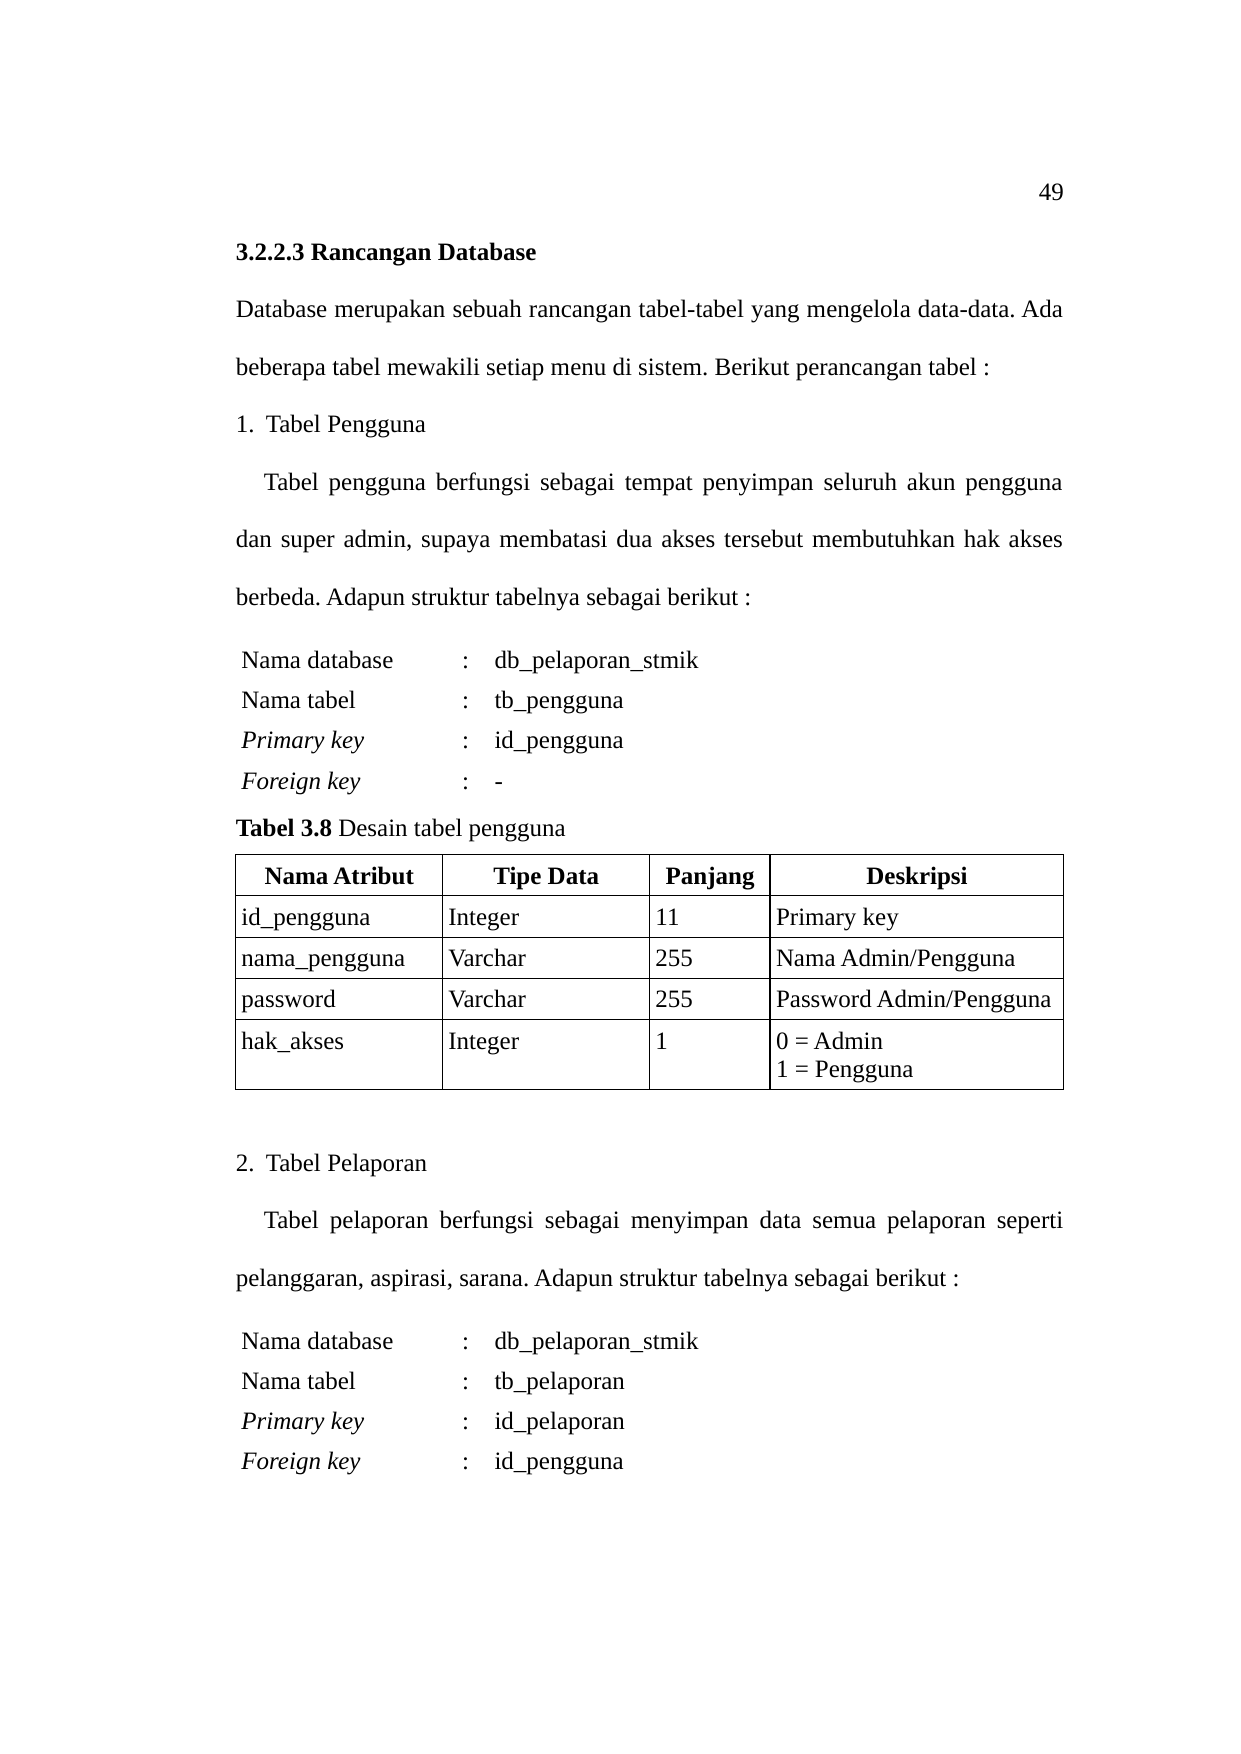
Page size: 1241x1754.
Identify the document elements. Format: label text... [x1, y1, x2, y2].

table_cell id_pelaporan [489, 1401, 1063, 1441]
table_cell Integer [443, 896, 649, 937]
table_cell id_pengguna [236, 896, 442, 937]
list Tabel Pelaporan [236, 1148, 1063, 1176]
table_header : [442, 1320, 489, 1360]
table_header Nama database [236, 640, 442, 680]
table_cell 1 [650, 1020, 769, 1089]
text Tabel pengguna berfungsi sebagai tempat penyimpan seluruh akun pengguna dan super admin, supaya membatasi dua akses tersebut membutuhkan hak akses berbeda. Adapun struktur tabelnya sebagai berikut : [236, 467, 1063, 611]
table_cell id_pengguna [489, 1441, 1063, 1481]
table_header : [442, 640, 489, 680]
table_cell Varchar [443, 979, 649, 1019]
table_cell Primary key [236, 720, 442, 760]
table_cell 0 = Admin 1 = Pengguna [771, 1020, 1063, 1089]
table_cell 255 [650, 979, 769, 1019]
table_header Nama Atribut [236, 855, 442, 895]
table_cell : [442, 760, 489, 800]
table_cell : [442, 1360, 489, 1401]
table_cell Nama Admin/Pengguna [771, 938, 1063, 978]
table_cell : [442, 680, 489, 720]
table_cell Nama tabel [236, 1360, 442, 1401]
table_cell Password Admin/Pengguna [771, 979, 1063, 1019]
table_header Nama database [236, 1320, 442, 1360]
table_cell Foreign key [236, 760, 442, 800]
table_cell nama_pengguna [236, 938, 442, 978]
table_cell id_pengguna [489, 720, 1063, 760]
table_cell : [442, 720, 489, 760]
table_cell Foreign key [236, 1441, 442, 1481]
text Tabel 3.8 Desain tabel pengguna [236, 813, 1063, 842]
table_cell Varchar [443, 938, 649, 978]
table_cell Primary key [771, 896, 1063, 937]
text Tabel pelaporan berfungsi sebagai menyimpan data semua pelaporan seperti pelanggaran, aspirasi, sarana. Adapun struktur tabelnya sebagai berikut : [236, 1205, 1063, 1291]
table_cell tb_pelaporan [489, 1360, 1063, 1401]
table_cell Nama tabel [236, 680, 442, 720]
table_cell password [236, 979, 442, 1019]
table_cell : [442, 1441, 489, 1481]
table_header db_pelaporan_stmik [489, 640, 1063, 680]
text 3.2.2.3 Rancangan Database [236, 237, 1063, 266]
table_cell : [442, 1401, 489, 1441]
table_cell tb_pengguna [489, 680, 1063, 720]
table_header db_pelaporan_stmik [489, 1320, 1063, 1360]
table_cell hak_akses [236, 1020, 442, 1089]
table_header Deskripsi [771, 855, 1063, 895]
table_header Panjang [650, 855, 769, 895]
table_header Tipe Data [443, 855, 649, 895]
table_cell 255 [650, 938, 769, 978]
table_cell - [489, 760, 1063, 800]
table_cell 11 [650, 896, 769, 937]
table_cell Primary key [236, 1401, 442, 1441]
table_cell Integer [443, 1020, 649, 1089]
text Database merupakan sebuah rancangan tabel-tabel yang mengelola data-data. Ada beberapa tabel mewakili setiap menu di sistem. Berikut perancangan tabel : [236, 294, 1063, 381]
list Tabel Pengguna [236, 409, 1063, 438]
